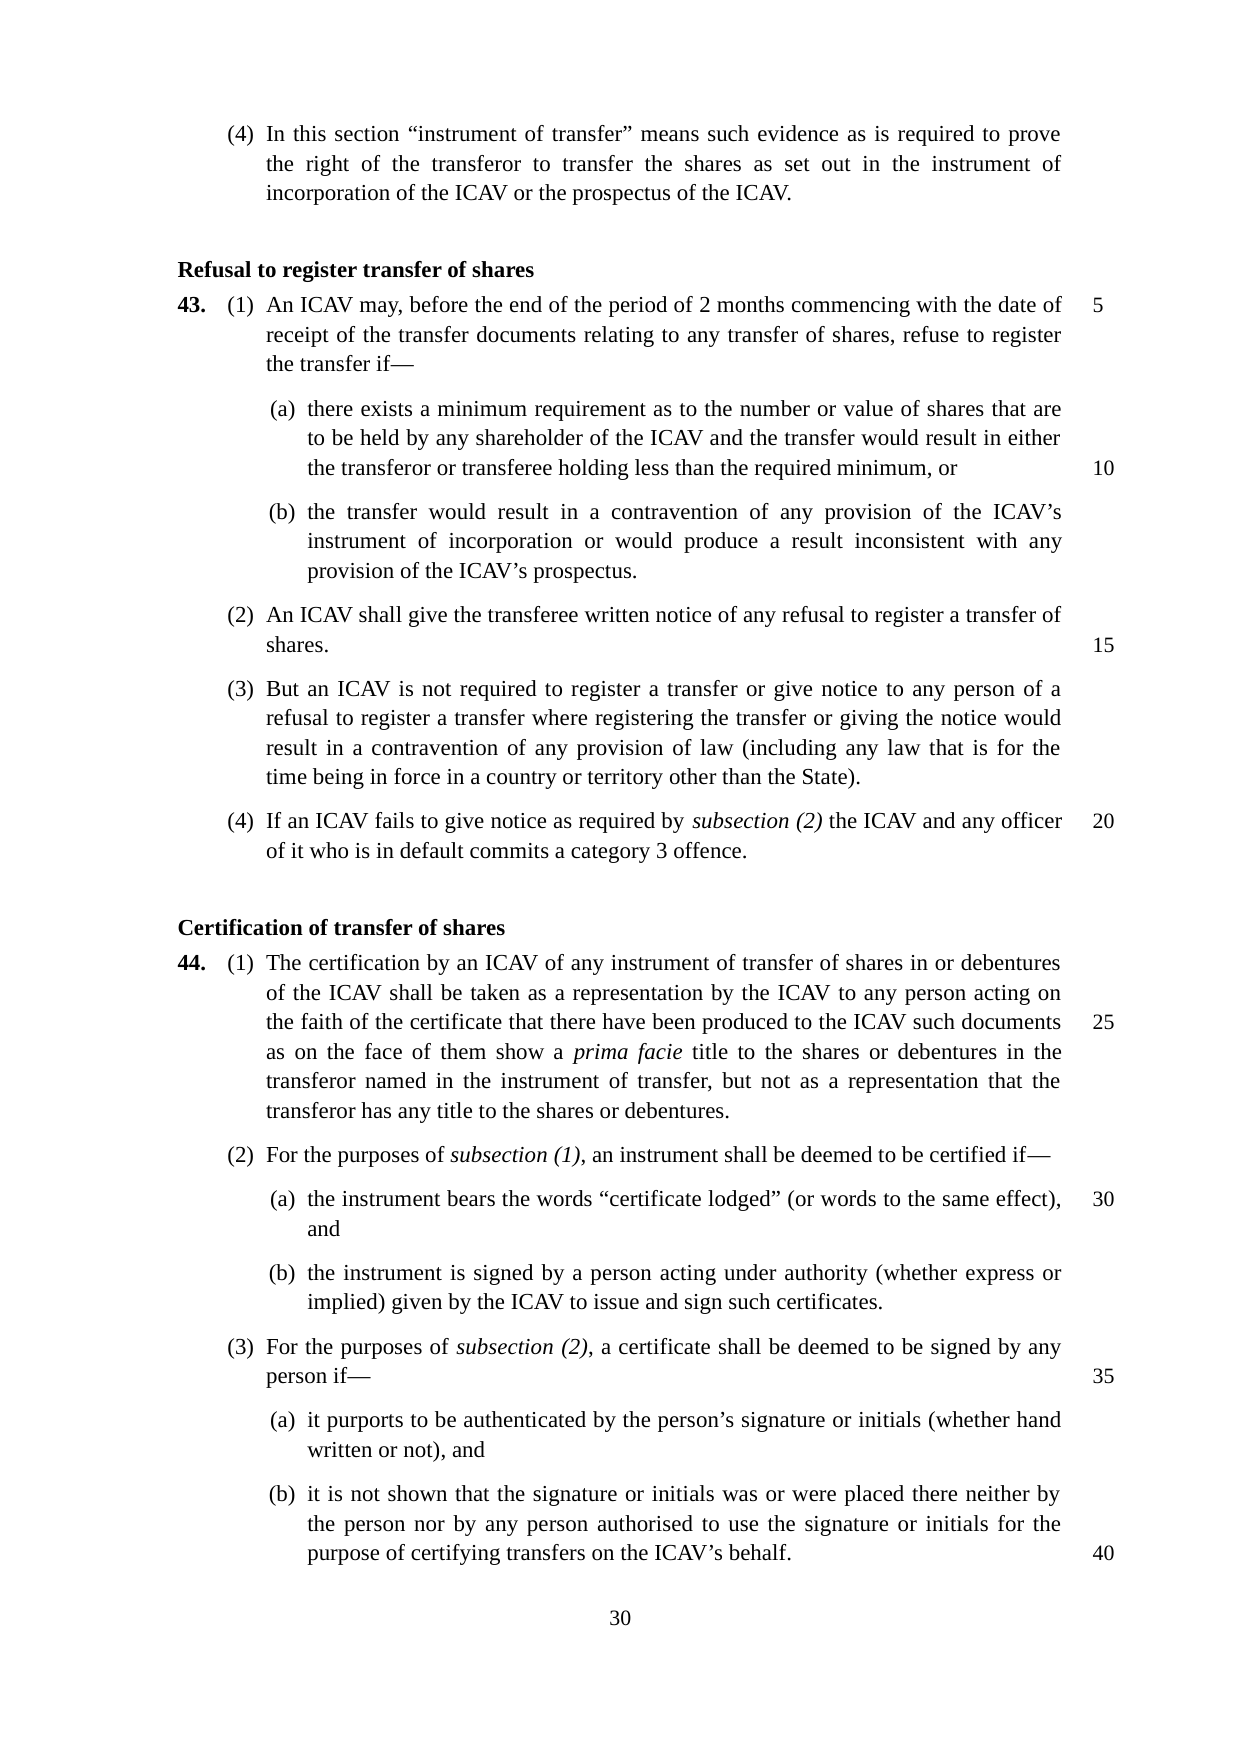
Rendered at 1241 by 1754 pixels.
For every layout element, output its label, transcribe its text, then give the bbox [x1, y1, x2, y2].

text (a) there exists a minimum requirement as to the number or value of shares that are to be held by any shareholder of the ICAV and the transfer would result in either the transferor or transferee holding less than the required minimum, or [177, 392, 1063, 481]
text (2) For the purposes of subsection (1), an instrument shall be deemed to be certified if⁠— [177, 1139, 1063, 1168]
text (2) An ICAV shall give the transferee written notice of any refusal to register a transfer of shares. [177, 599, 1063, 658]
text (4) In this section “instrument of transfer” means such evidence as is required to prove the right of the transferor to transfer the shares as set out in the instrument of incorporation of the ICAV or the prospectus of the ICAV. [177, 118, 1063, 207]
text (3) For the purposes of subsection (2), a certificate shall be deemed to be signed by any person if⁠— [177, 1331, 1063, 1389]
text (b) the instrument is signed by a person acting under authority (whether express or implied) given by the ICAV to issue and sign such certificates. [177, 1257, 1063, 1316]
text (a) the instrument bears the words “certificate lodged” (or words to the same effect), and [177, 1183, 1063, 1242]
text (3) But an ICAV is not required to register a transfer or give notice to any person of a refusal to register a transfer where registering the transfer or giving the notice would result in a contravention of any provision of law (including any law that is for the time being in force in a country or territory other than the State). [177, 673, 1063, 791]
text (b) the transfer would result in a contravention of any provision of the ICAV’s instrument of incorporation or would produce a result inconsistent with any provision of the ICAV’s prospectus. [177, 496, 1063, 584]
text (a) it purports to be authenticated by the person’s signature or initials (whether hand written or not), and [177, 1404, 1063, 1463]
text (b) it is not shown that the signature or initials was or were placed there neither by the person nor by any person authorised to use the signature or initials for the purpose of certifying transfers on the ICAV’s behalf. [177, 1478, 1063, 1566]
text Refusal to register transfer of shares [177, 254, 1063, 283]
text Certification of transfer of shares [177, 912, 1063, 941]
text (4) If an ICAV fails to give notice as required by subsection (2) the ICAV and any officer of it who is in default commits a category 3 offence. [177, 805, 1063, 864]
text 44. (1) The certification by an ICAV of any instrument of transfer of shares in or debentures of the ICAV shall be taken as a representation by the ICAV to any person acting on the faith of the certificate that there have been produced to the ICAV such documents as on the face of them show a prima facie title to the shares or debentures in the transferor named in the instrument of transfer, but not as a representation that the transferor has any title to the shares or debentures. [177, 947, 1063, 1124]
text 43. (1) An ICAV may, before the end of the period of 2 months commencing with the date of receipt of the transfer documents relating to any transfer of shares, refuse to register the transfer if⁠— [177, 289, 1063, 378]
